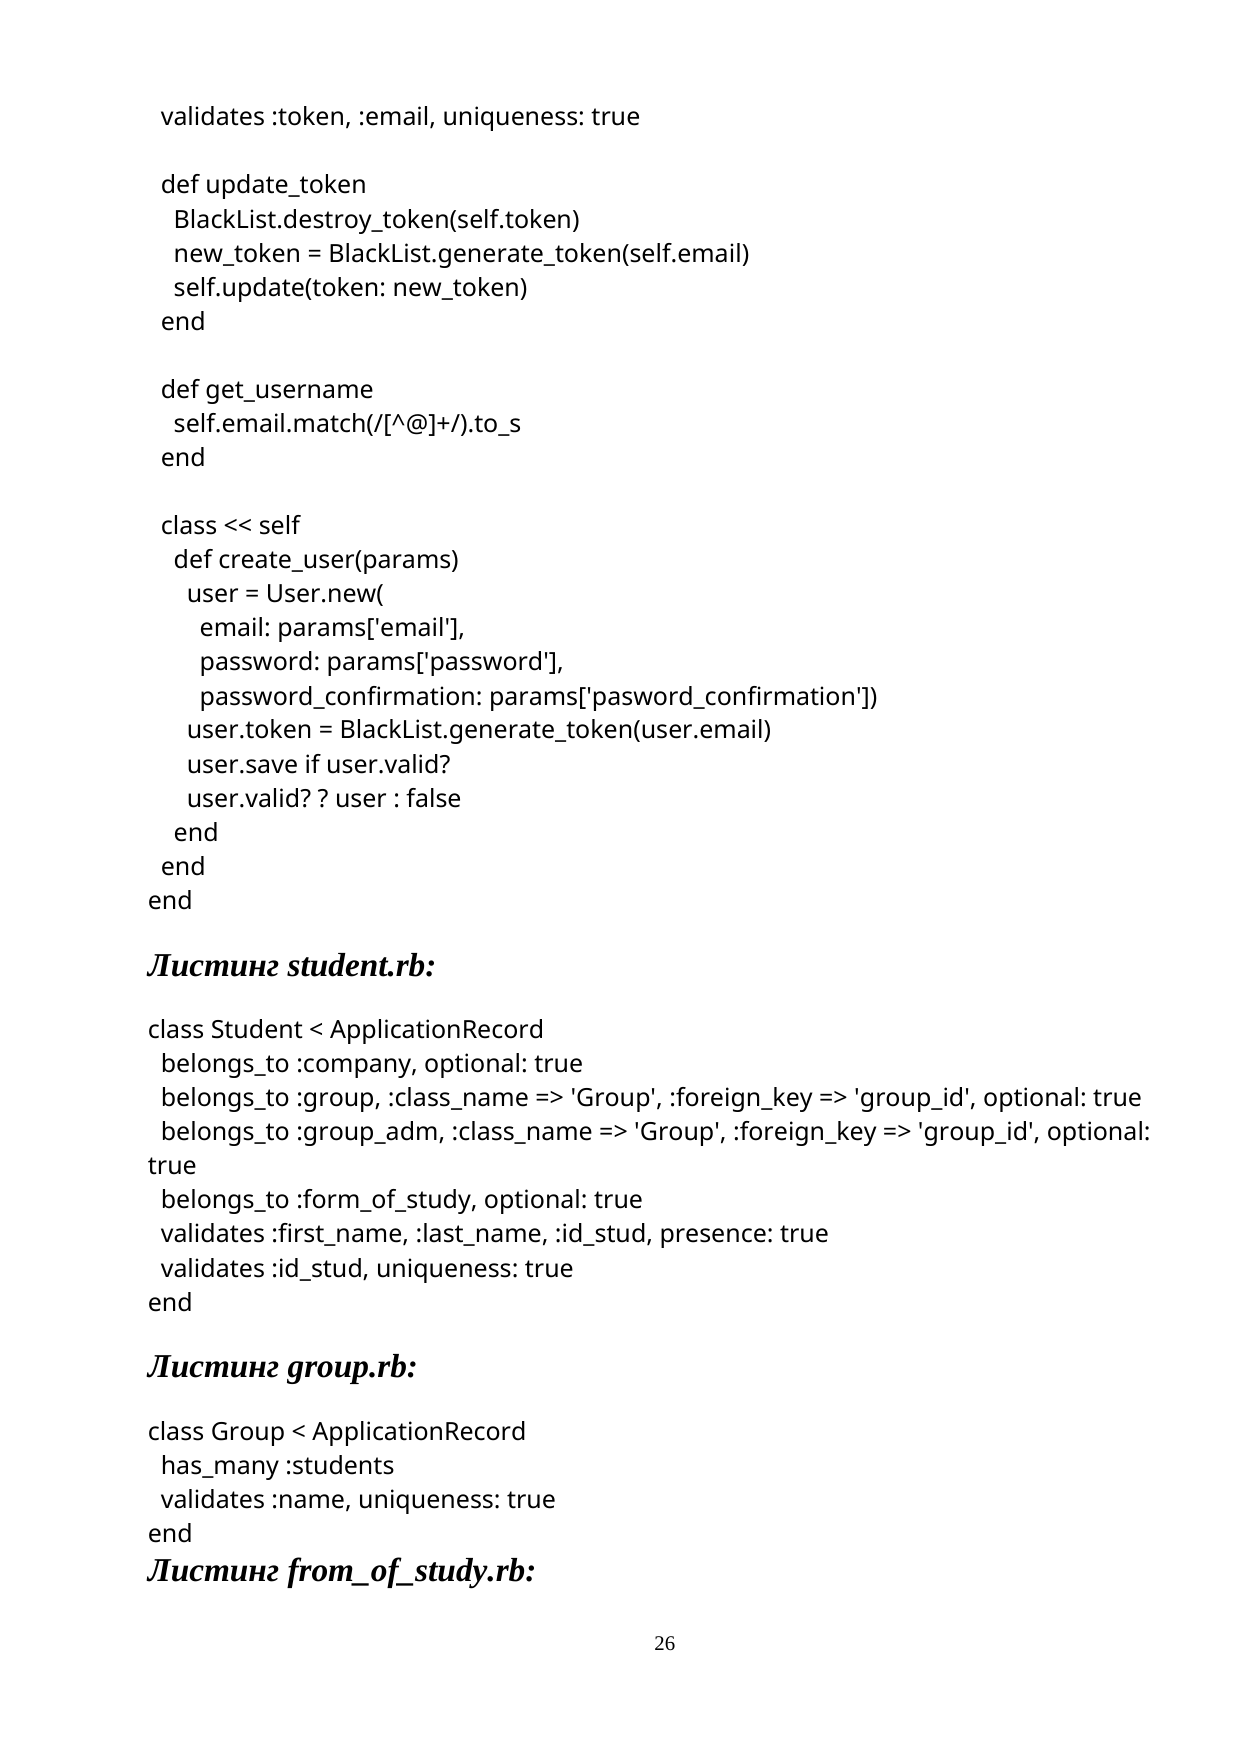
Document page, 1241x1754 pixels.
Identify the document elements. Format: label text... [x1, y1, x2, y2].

text validates :first_name, :last_name, :id_stud, presence: true [148, 1216, 1181, 1250]
text password_confirmation: params['pasword_confirmation']) [148, 678, 1181, 712]
text belongs_to :form_of_study, optional: true [148, 1182, 1181, 1216]
text Листинг group.rb: [148, 1347, 1181, 1385]
text user.valid? ? user : false [148, 780, 1181, 814]
text BlackList.destroy_token(self.token) [148, 201, 1181, 235]
text end [148, 882, 1181, 917]
text belongs_to :group, :class_name => 'Group', :foreign_key => 'group_id', optional: true [148, 1080, 1181, 1114]
text def get_username [148, 372, 1181, 406]
text email: params['email'], [148, 610, 1181, 644]
text def create_user(params) [148, 542, 1181, 576]
text def update_token [148, 167, 1181, 201]
text class Student < ApplicationRecord [148, 1012, 1181, 1046]
text new_token = BlackList.generate_token(self.email) [148, 235, 1181, 269]
text belongs_to :company, optional: true [148, 1046, 1181, 1080]
text Листинг student.rb: [148, 945, 1181, 983]
text self.email.match(/[^@]+/).to_s [148, 406, 1181, 440]
text self.update(token: new_token) [148, 269, 1181, 303]
text end [148, 1516, 1181, 1550]
text Листинг from_of_study.rb: [148, 1550, 1181, 1588]
text validates :id_stud, uniqueness: true [148, 1250, 1181, 1284]
text end [148, 814, 1181, 848]
text validates :token, :email, uniqueness: true [148, 99, 1181, 133]
text end [148, 1284, 1181, 1318]
text user.token = BlackList.generate_token(user.email) [148, 712, 1181, 746]
text user = User.new( [148, 576, 1181, 610]
text end [148, 848, 1181, 882]
text belongs_to :group_adm, :class_name => 'Group', :foreign_key => 'group_id', optional: true [148, 1114, 1181, 1182]
text class << self [148, 508, 1181, 542]
text user.save if user.valid? [148, 746, 1181, 780]
text end [148, 440, 1181, 474]
text validates :name, uniqueness: true [148, 1482, 1181, 1516]
text end [148, 303, 1181, 337]
text has_many :students [148, 1448, 1181, 1482]
text password: params['password'], [148, 644, 1181, 678]
text class Group < ApplicationRecord [148, 1413, 1181, 1448]
